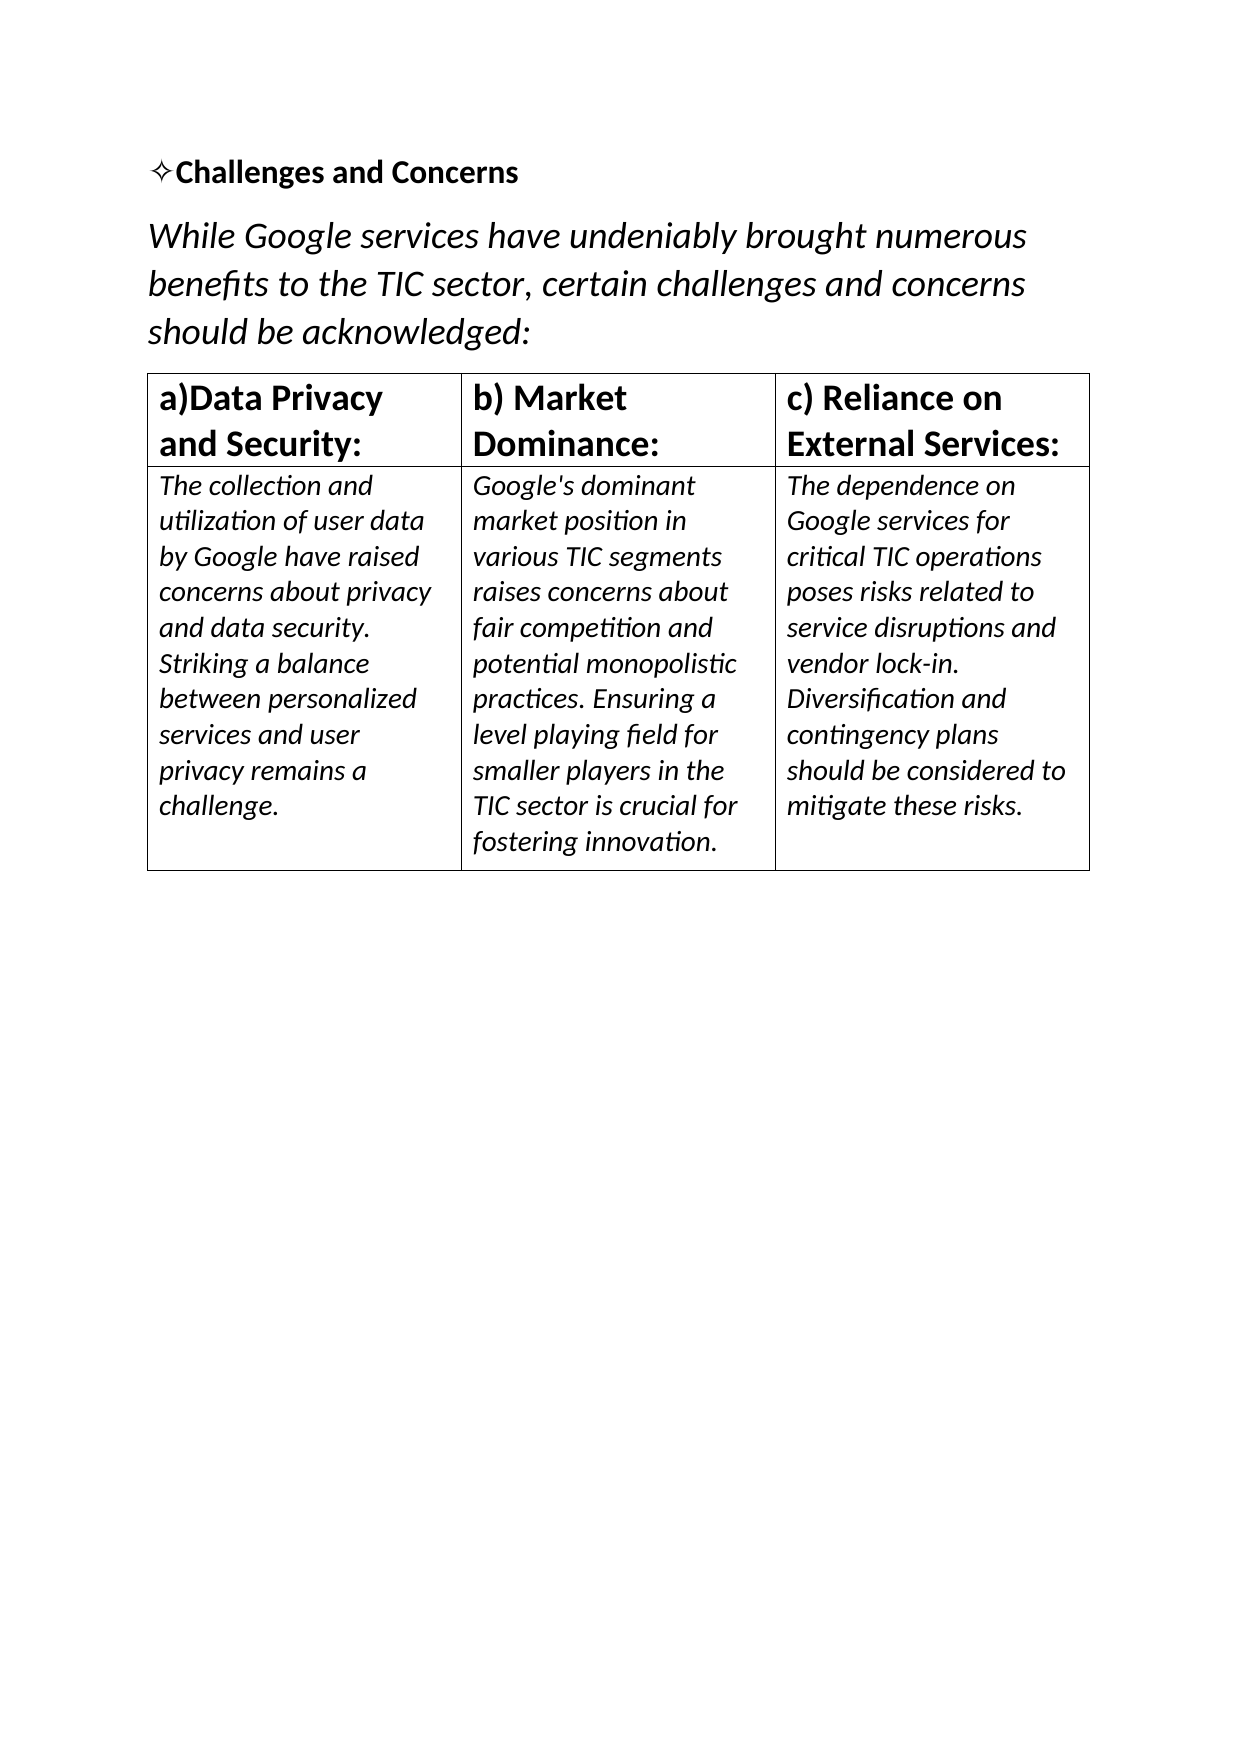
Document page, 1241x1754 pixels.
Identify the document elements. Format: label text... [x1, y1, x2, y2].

table_cell Google's dominant market position in various TIC segments raises concerns about fair competition and potential monopolistic practices. Ensuring a level playing field for smaller players in the TIC sector is crucial for fostering innovation. [462, 467, 775, 870]
table_header c) Reliance on External Services: [776, 374, 1089, 466]
text While Google services have undeniably brought numerous benefits to the TIC sector, certain challenges and concerns should be acknowledged: [148, 212, 1093, 354]
table_header b) Market Dominance: [462, 374, 775, 466]
table_cell The dependence on Google services for critical TIC operations poses risks related to service disruptions and vendor lock-in. Diversification and contingency plans should be considered to mitigate these risks. [776, 467, 1089, 870]
table_header a)Data Privacy and Security: [148, 374, 461, 466]
table_cell The collection and utilization of user data by Google have raised concerns about privacy and data security. Striking a balance between personalized services and user privacy remains a challenge. [148, 467, 461, 870]
text ✧Challenges and Concerns [148, 148, 1093, 193]
